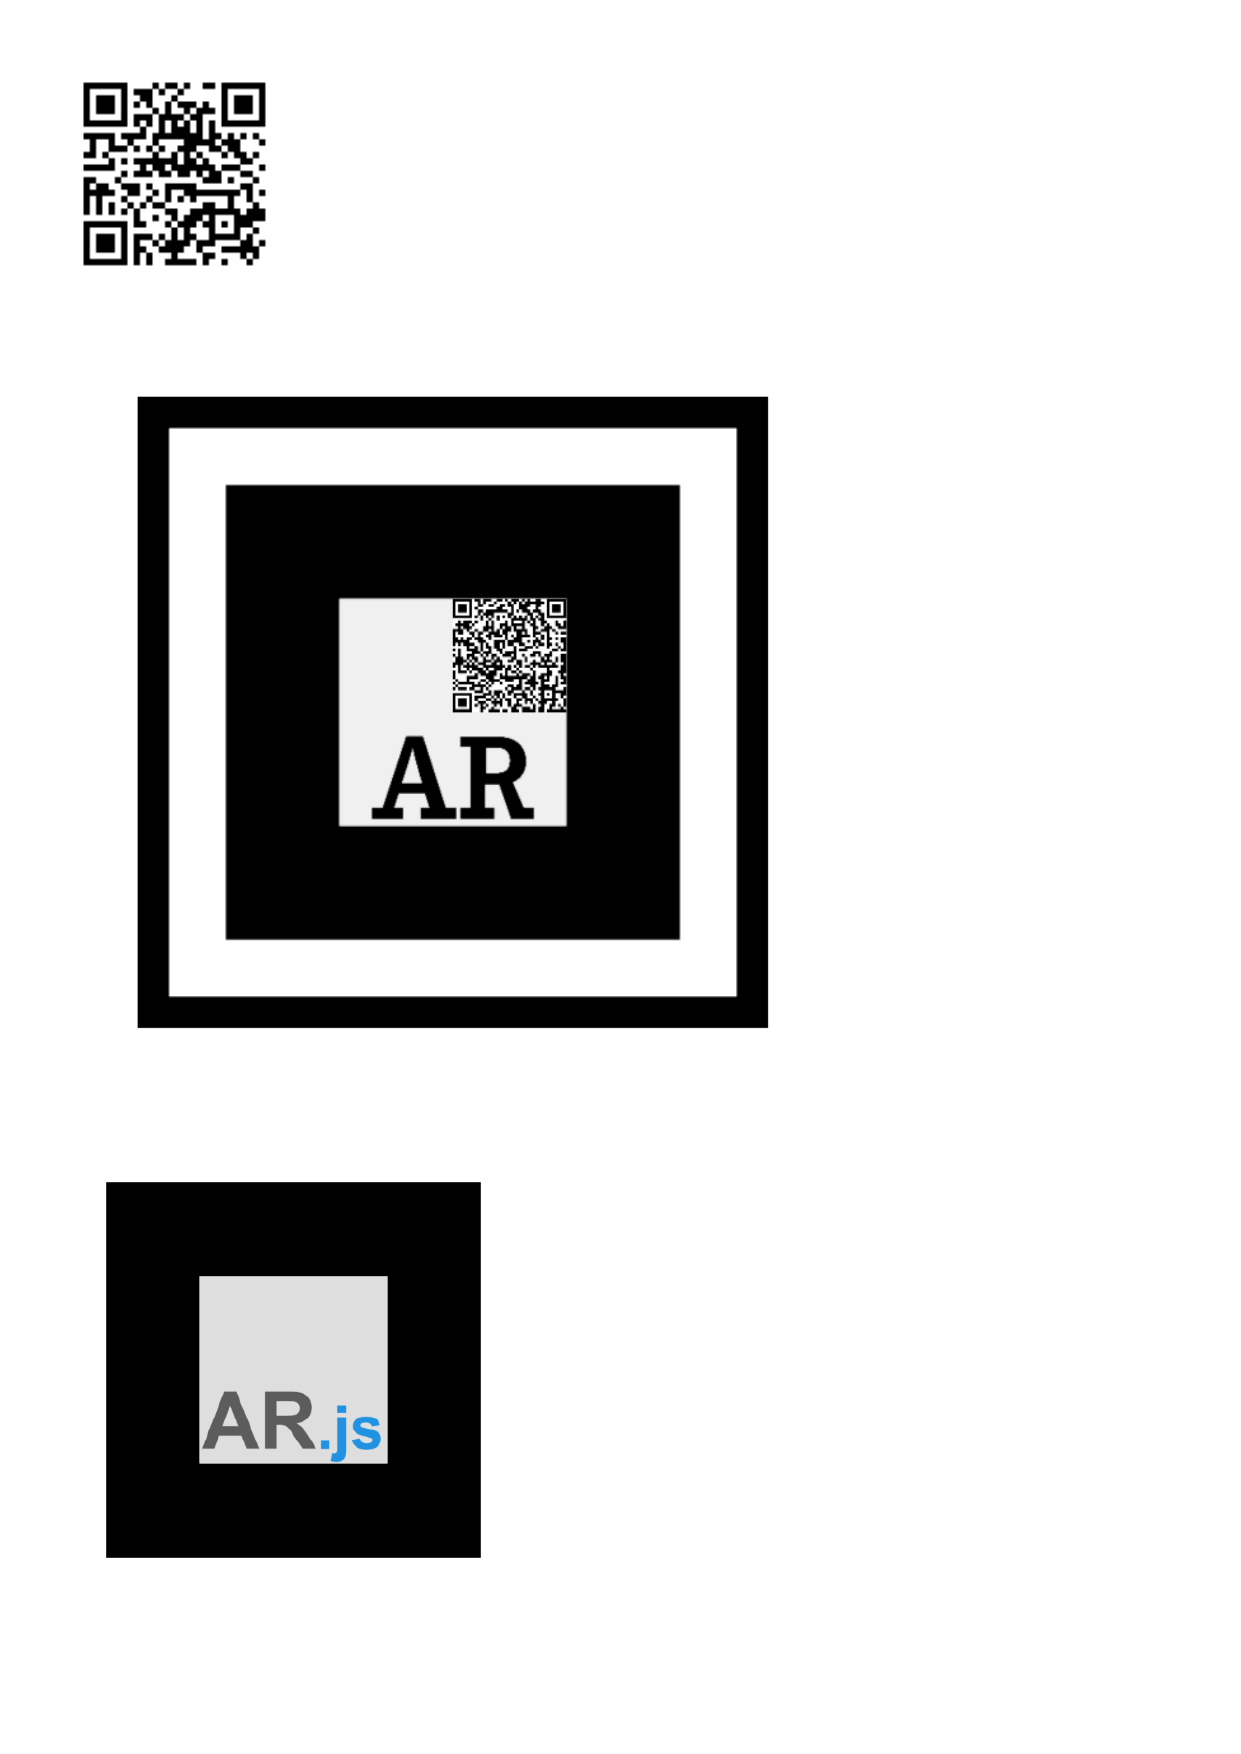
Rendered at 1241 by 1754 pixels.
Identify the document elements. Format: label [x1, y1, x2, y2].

picture [59, 319, 847, 1107]
picture [59, 1135, 527, 1604]
picture [59, 59, 291, 291]
